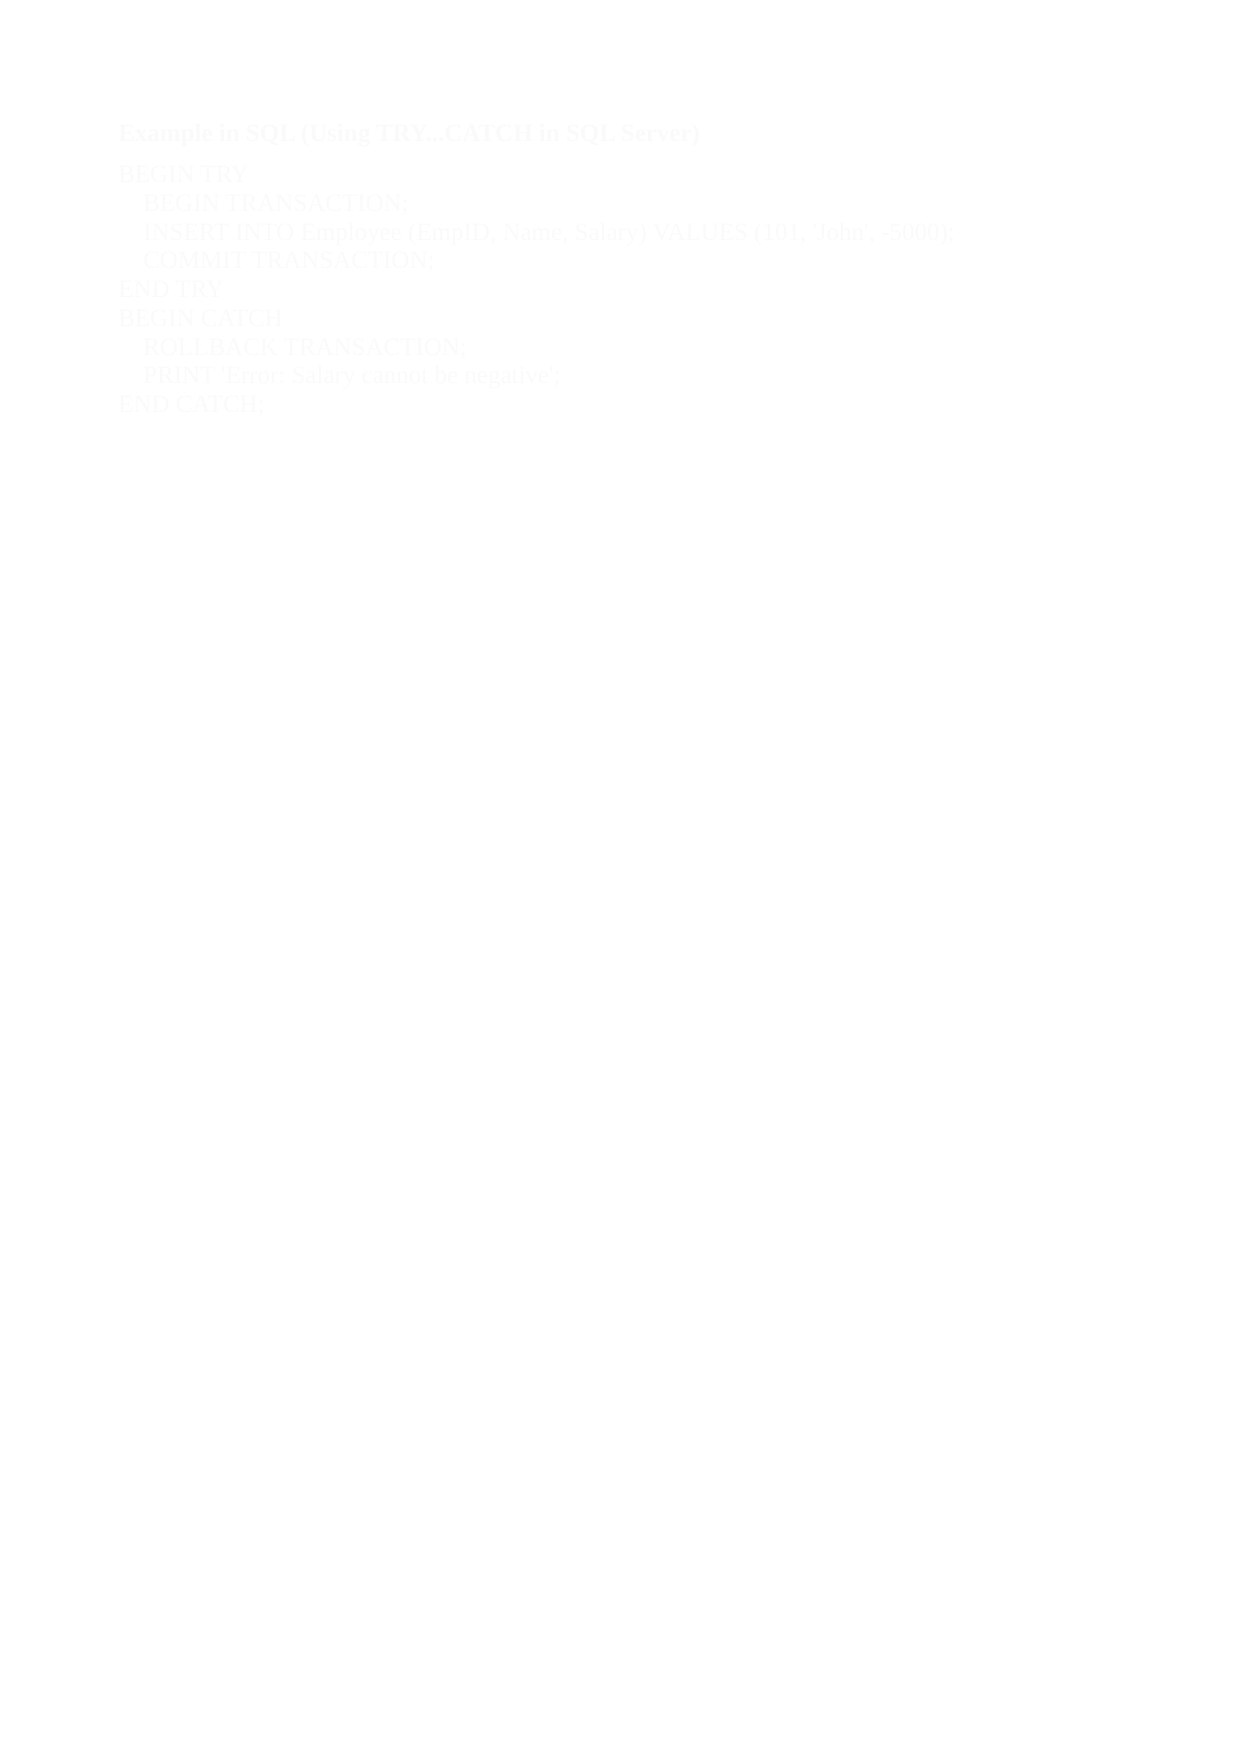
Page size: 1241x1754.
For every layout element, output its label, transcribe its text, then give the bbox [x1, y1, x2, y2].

text BEGIN TRY [118, 159, 1122, 188]
text INSERT INTO Employee (EmpID, Name, Salary) VALUES (101, 'John', -5000); [118, 217, 1122, 246]
subtitle Example in SQL (Using TRY...CATCH in SQL Server) [118, 118, 1122, 147]
text PRINT 'Error: Salary cannot be negative'; [118, 361, 1122, 389]
text END TRY [118, 274, 1122, 303]
text BEGIN TRANSACTION; [118, 188, 1122, 217]
text COMMIT TRANSACTION; [118, 246, 1122, 274]
text END CATCH; [118, 389, 1122, 418]
text BEGIN CATCH [118, 303, 1122, 332]
text ROLLBACK TRANSACTION; [118, 332, 1122, 361]
